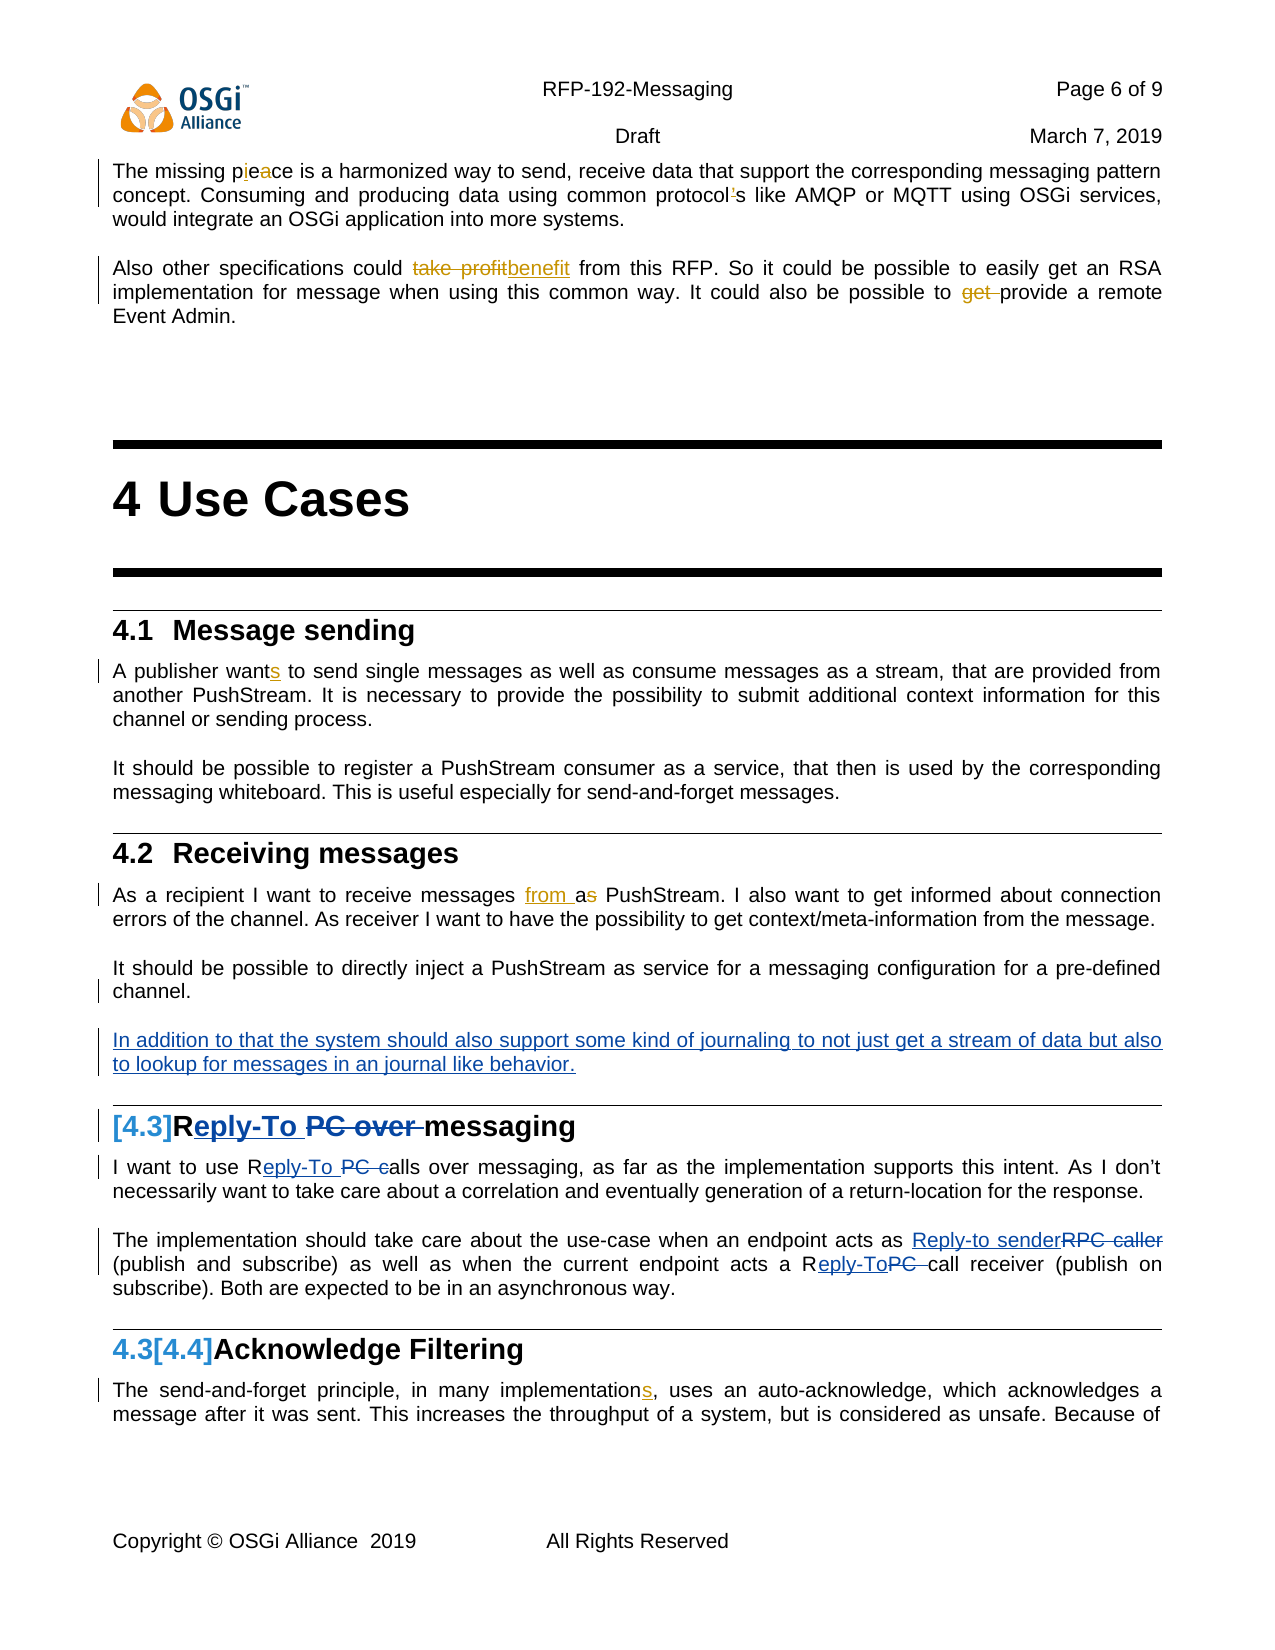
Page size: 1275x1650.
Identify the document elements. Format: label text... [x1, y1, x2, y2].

text to lookup for messages in an journal like behavior. [112, 1050, 1162, 1076]
text It should be possible to register a PushStream consumer as a service, that then is used by the corresponding messaging whiteboard. This is useful especially for send-and-forget messages. [112, 756, 1162, 804]
text The send-and-forget principle, in many implementations, uses an auto-acknowledge, which acknowledges a message after it was sent. This increases the throughput of a system, but is considered as unsafe. Because of [112, 1378, 1162, 1426]
subtitle Acknowledge Filtering [112, 1330, 1162, 1365]
text The missing piece is a harmonized way to send, receive data that support the corresponding messaging pattern concept. Consuming and producing data using common protocols like AMQP or MQTT using OSGi services, would integrate an OSGi application into more systems. [112, 159, 1162, 231]
subtitle Use Cases [112, 441, 1162, 577]
subtitle Message sending [112, 611, 1162, 647]
subtitle Reply-To messaging [112, 1106, 1162, 1142]
text As a recipient I want to receive messages from a PushStream. I also want to get informed about connection errors of the channel. As receiver I want to have the possibility to get context/meta-information from the message. [112, 882, 1162, 930]
text Also other specifications could benefit from this RFP. So it could be possible to easily get an RSA implementation for message when using this common way. It could also be possible to provide a remote Event Admin. [112, 256, 1162, 328]
subtitle Receiving messages [112, 834, 1162, 870]
text It should be possible to directly inject a PushStream as service for a messaging configuration for a pre-defined channel. [112, 955, 1162, 1003]
text The implementation should take care about the use-case when an endpoint acts as Reply-to sender (publish and subscribe) as well as when the current endpoint acts a Reply-Tocall receiver (publish on subscribe). Both are expected to be in an asynchronous way. [112, 1227, 1162, 1299]
text In addition to that the system should also support some kind of journaling to not just get a stream of data but also [112, 1028, 1162, 1049]
text I want to use Reply-To alls over messaging, as far as the implementation supports this intent. As I don’t necessarily want to take care about a correlation and eventually generation of a return-location for the response. [112, 1154, 1162, 1202]
text A publisher wants to send single messages as well as consume messages as a stream, that are provided from another PushStream. It is necessary to provide the possibility to submit additional context information for this channel or sending process. [112, 659, 1162, 731]
picture [113, 76, 257, 140]
